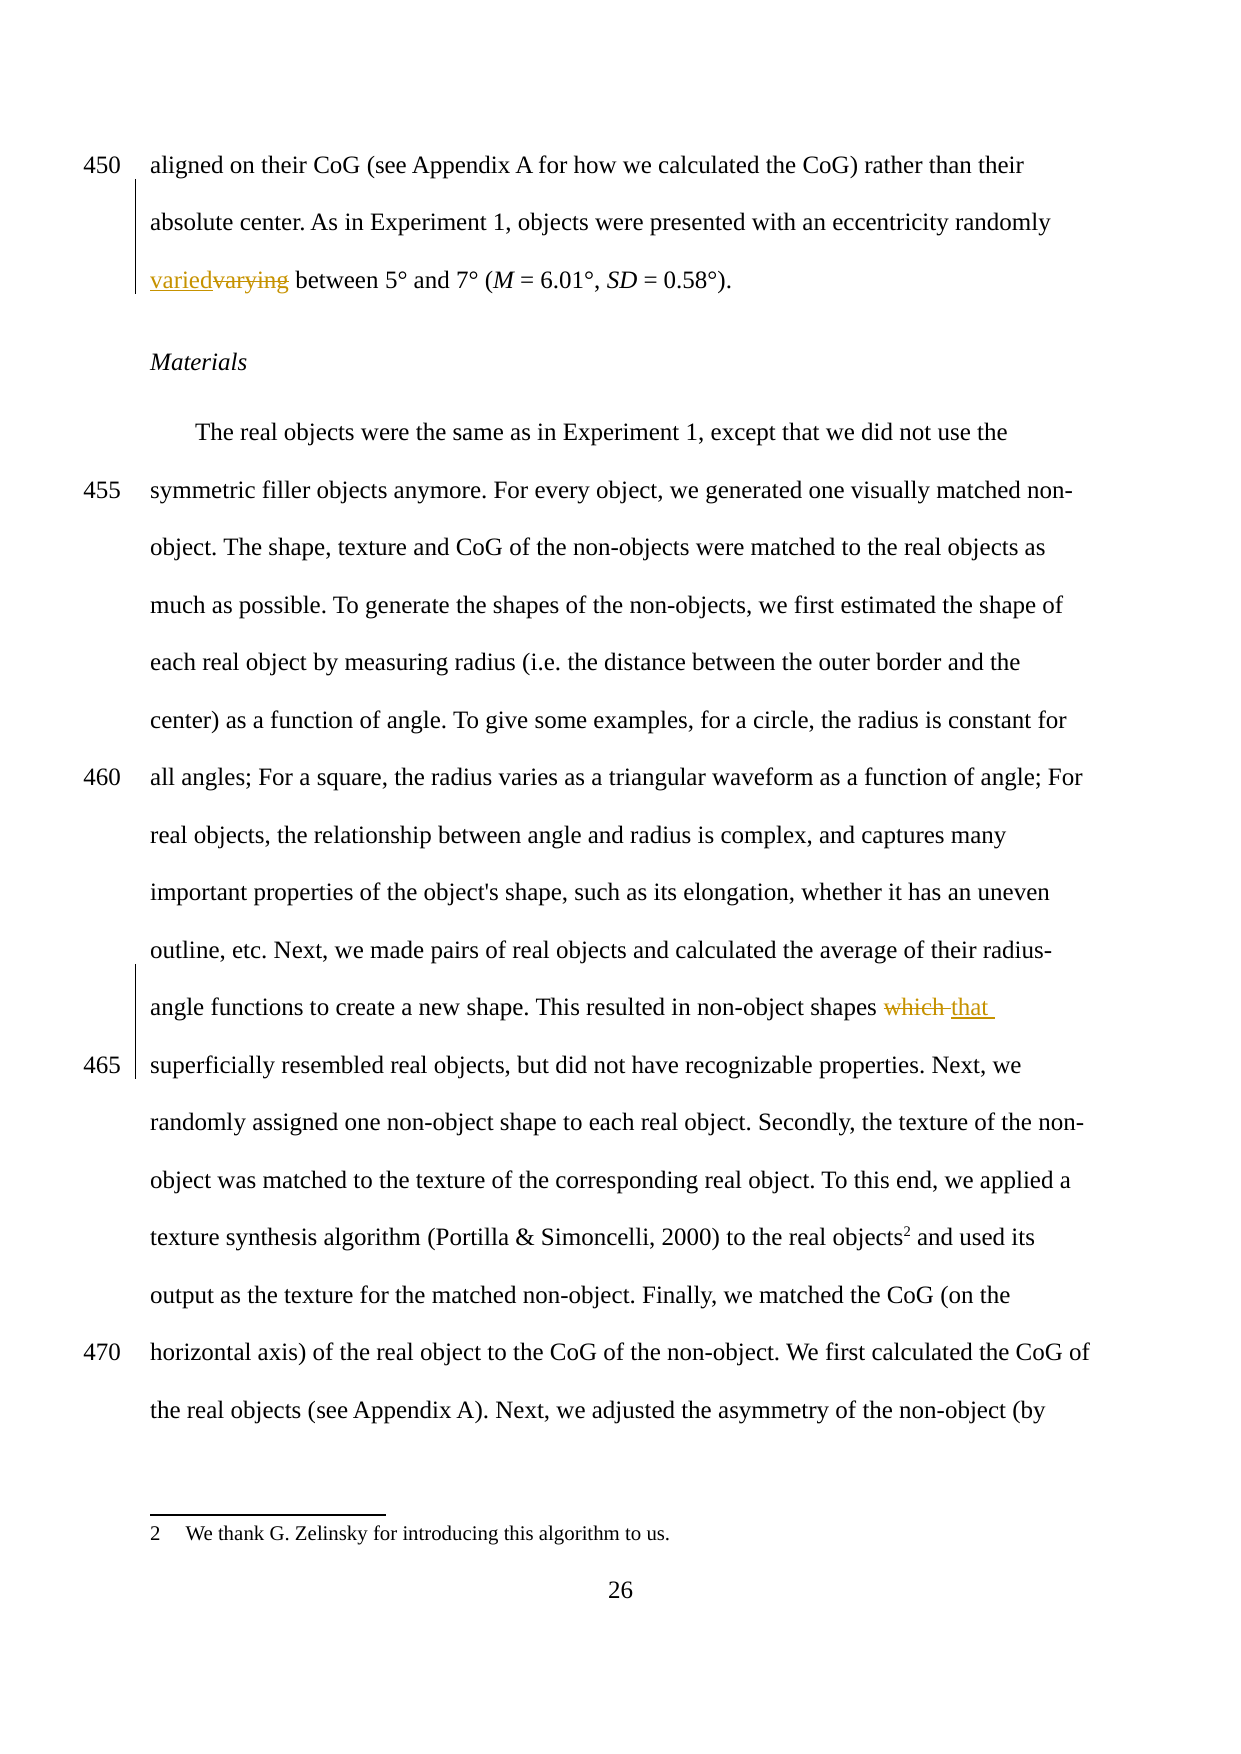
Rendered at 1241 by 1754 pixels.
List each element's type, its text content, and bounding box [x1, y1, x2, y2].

text We thank G. Zelinsky for introducing this algorithm to us. [150, 1521, 1091, 1545]
text The real objects were the same as in Experiment 1, except that we did not use the symmetric filler objects anymore. For every object, we generated one visually matched non-object. The shape, texture and CoG of the non-objects were matched to the real objects as much as possible. To generate the shapes of the non-objects, we first estimated the shape of each real object by measuring radius (i.e. the distance between the outer border and the center) as a function of angle. To give some examples, for a circle, the radius is constant for all angles; For a square, the radius varies as a triangular waveform as a function of angle; For real objects, the relationship between angle and radius is complex, and captures many important properties of the object's shape, such as its elongation, whether it has an uneven outline, etc. Next, we made pairs of real objects and calculated the average of their radius-angle functions to create a new shape. This resulted in non-object shapes that superficially resembled real objects, but did not have recognizable properties. Next, we randomly assigned one non-object shape to each real object. Secondly, the texture of the non-object was matched to the texture of the corresponding real object. To this end, we applied a texture synthesis algorithm (Portilla & Simoncelli, 2000) to the real objects and used its output as the texture for the matched non-object. Finally, we matched the CoG (on the horizontal axis) of the real object to the CoG of the non-object. We first calculated the CoG of the real objects (see Appendix A). Next, we adjusted the asymmetry of the non-object (by [150, 417, 1091, 1424]
text aligned on their CoG (see Appendix A for how we calculated the CoG) rather than their absolute center. As in Experiment 1, objects were presented with an eccentricity randomly varied between 5° and 7° (M = 6.01°, SD = 0.58°). [150, 150, 1091, 294]
subtitle Materials [150, 347, 1091, 376]
